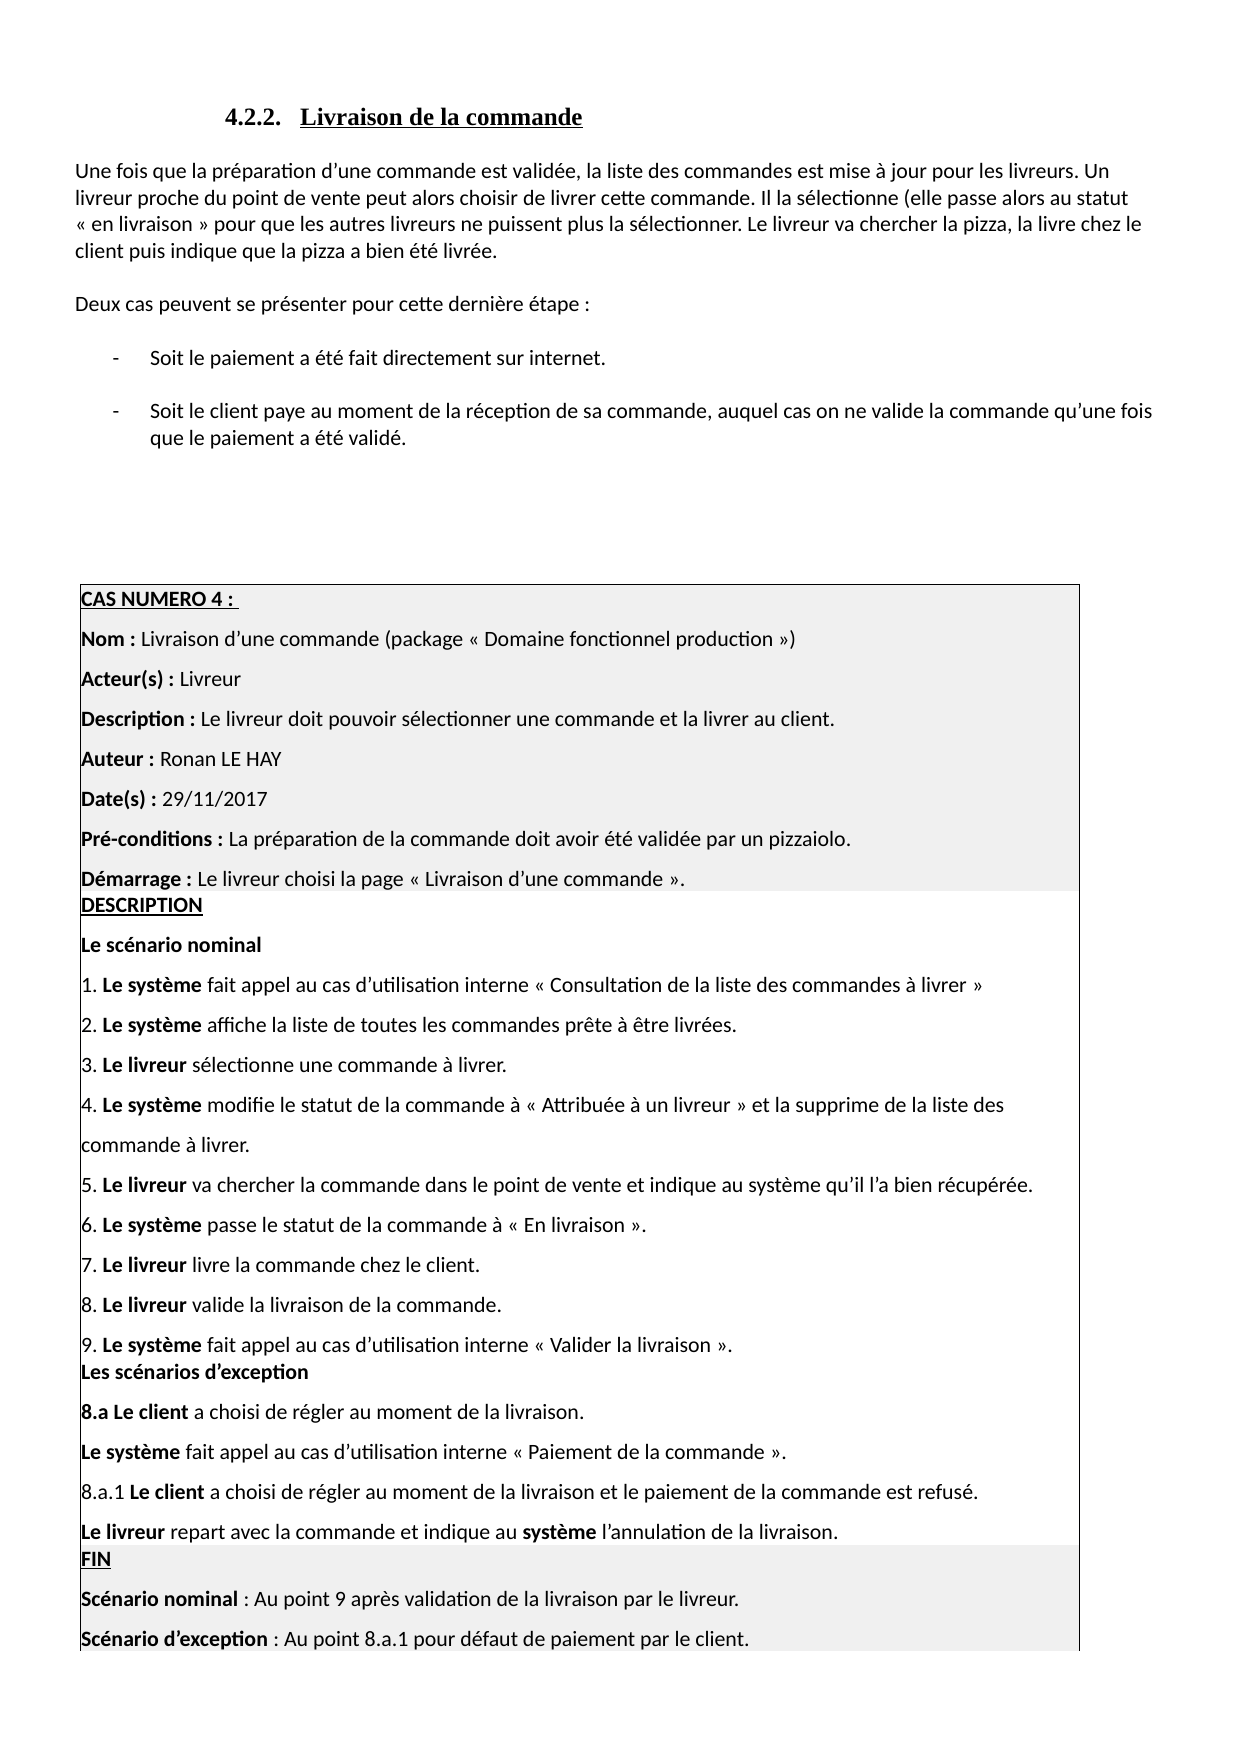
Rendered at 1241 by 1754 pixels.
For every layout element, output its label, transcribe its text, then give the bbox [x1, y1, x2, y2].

table_cell FIN Scénario nominal : Au point 9 après validation de la livraison par le livreur. Scénario d’exception : Au point 8.a.1 pour défaut de paiement par le client. [81, 1545, 1079, 1651]
text Deux cas peuvent se présenter pour cette dernière étape : [75, 290, 1165, 317]
table_cell DESCRIPTION Le scénario nominal 1. Le système fait appel au cas d’utilisation interne « Consultation de la liste des commandes à livrer » 2. Le système affiche la liste de toutes les commandes prête à être livrées. 3. Le livreur sélectionne une commande à livrer. 4. Le système modifie le statut de la commande à « Attribuée à un livreur » et la supprime de la liste des commande à livrer. 5. Le livreur va chercher la commande dans le point de vente et indique au système qu’il l’a bien récupérée. 6. Le système passe le statut de la commande à « En livraison ». 7. Le livreur livre la commande chez le client. 8. Le livreur valide la livraison de la commande. 9. Le système fait appel au cas d’utilisation interne « Valider la livraison ». [81, 891, 1079, 1358]
table_header CAS NUMERO 4 : Nom : Livraison d’une commande (package « Domaine fonctionnel production ») Acteur(s) : Livreur Description : Le livreur doit pouvoir sélectionner une commande et la livrer au client. Auteur : Ronan LE HAY Date(s) : 29/11/2017 Pré-conditions : La préparation de la commande doit avoir été validée par un pizzaiolo. Démarrage : Le livreur choisi la page « Livraison d’une commande ». [81, 585, 1079, 891]
text Une fois que la préparation d’une commande est validée, la liste des commandes est mise à jour pour les livreurs. Un livreur proche du point de vente peut alors choisir de livrer cette commande. Il la sélectionne (elle passe alors au statut « en livraison » pour que les autres livreurs ne puissent plus la sélectionner. Le livreur va chercher la pizza, la livre chez le client puis indique que la pizza a bien été livrée. [75, 157, 1165, 264]
list Soit le client paye au moment de la réception de sa commande, auquel cas on ne valide la commande qu’une fois que le paiement a été validé. [112, 397, 1165, 450]
list Soit le paiement a été fait directement sur internet. [112, 344, 1165, 370]
table_cell Les scénarios d’exception 8.a Le client a choisi de régler au moment de la livraison. Le système fait appel au cas d’utilisation interne « Paiement de la commande ». 8.a.1 Le client a choisi de régler au moment de la livraison et le paiement de la commande est refusé. Le livreur repart avec la commande et indique au système l’annulation de la livraison. [81, 1358, 1079, 1545]
subtitle Livraison de la commande [281, 102, 1165, 130]
